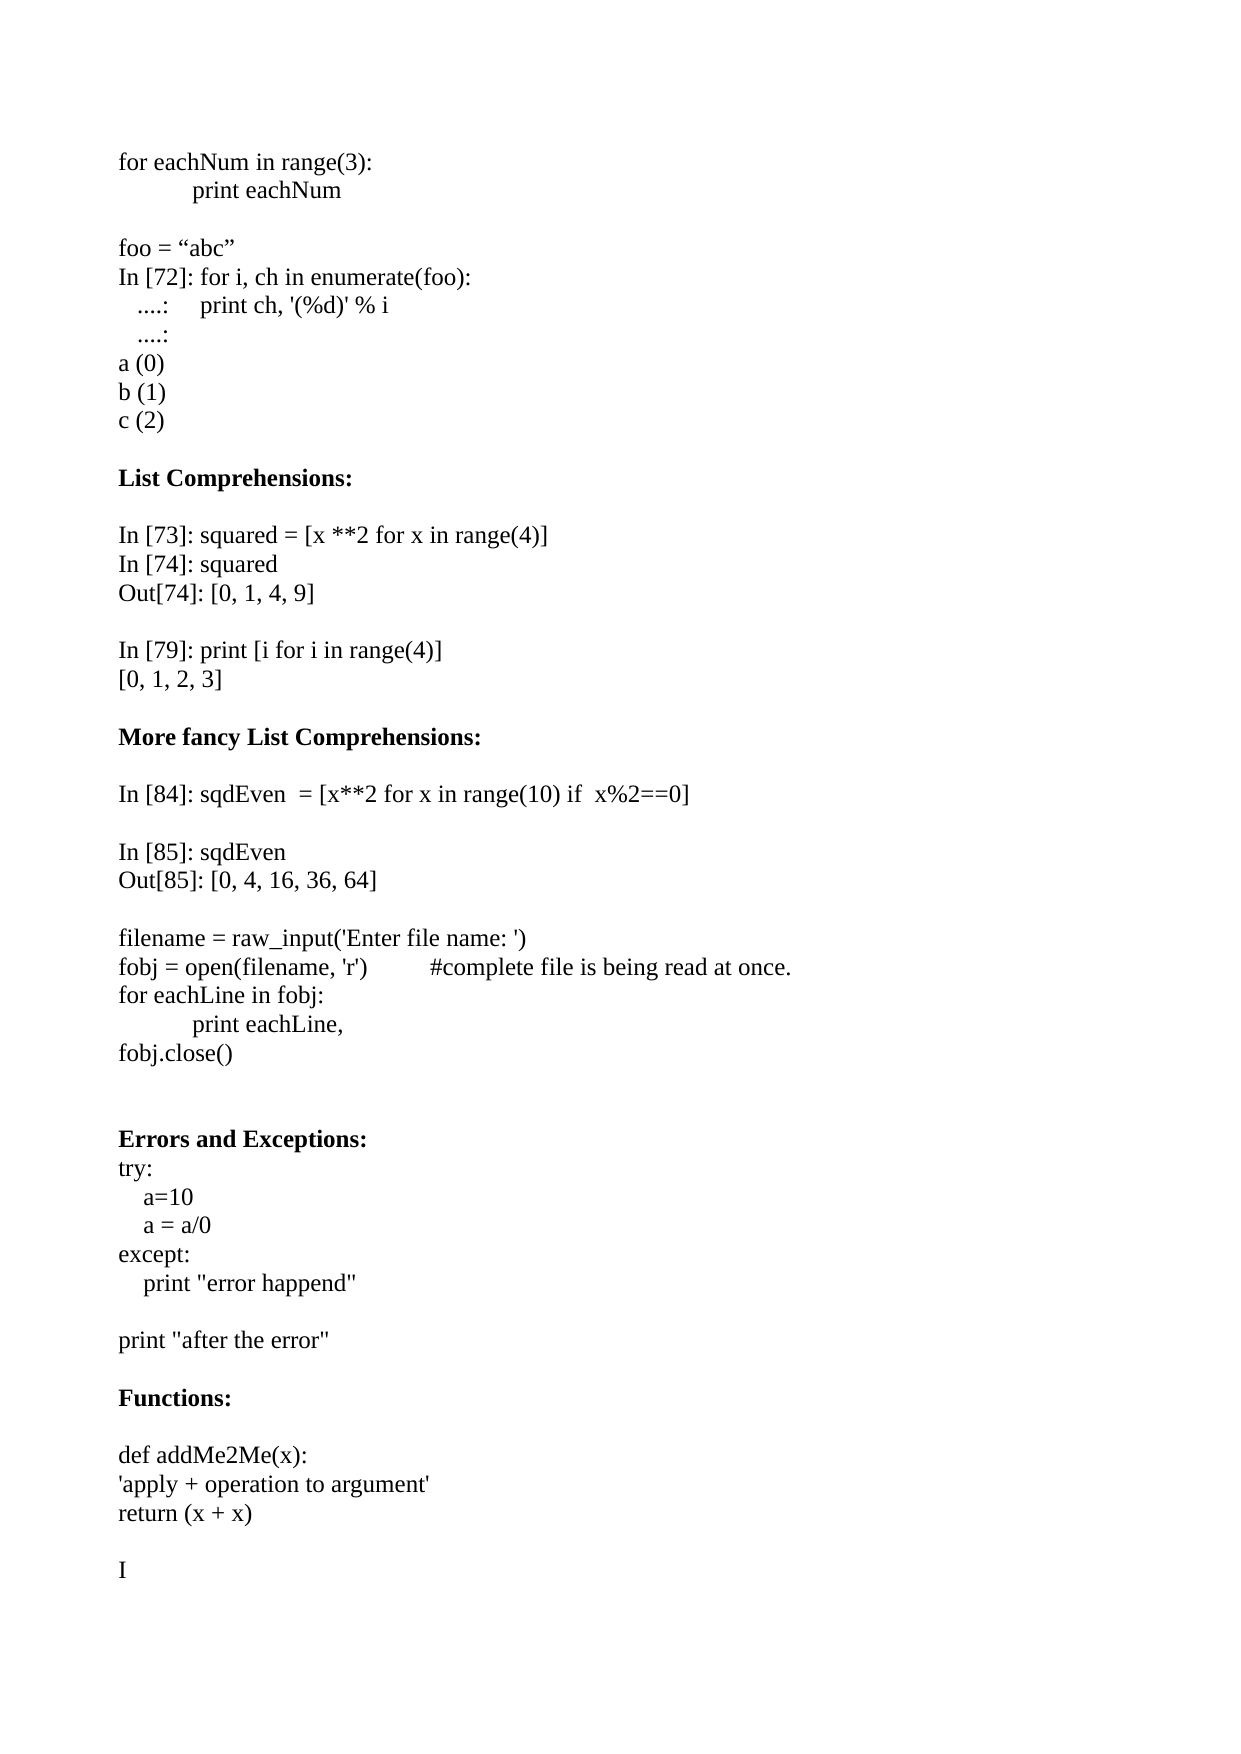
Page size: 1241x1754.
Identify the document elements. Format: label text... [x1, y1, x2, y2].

text foo = “abc” [118, 233, 1122, 262]
text In [85]: sqdEven [118, 837, 1122, 866]
text try: [118, 1153, 1122, 1182]
text [0, 1, 2, 3] [118, 664, 1122, 693]
text except: [118, 1239, 1122, 1268]
text Out[74]: [0, 1, 4, 9] [118, 578, 1122, 607]
text In [84]: sqdEven = [x**2 for x in range(10) if x%2==0] [118, 779, 1122, 808]
text ....: [118, 319, 1122, 348]
text print "after the error" [118, 1326, 1122, 1354]
text print eachLine, [118, 1009, 1122, 1038]
text filename = raw_input('Enter file name: ') [118, 923, 1122, 952]
text a (0) [118, 348, 1122, 377]
text In [74]: squared [118, 549, 1122, 578]
text fobj.close() [118, 1038, 1122, 1067]
text Out[85]: [0, 4, 16, 36, 64] [118, 866, 1122, 894]
text In [79]: print [i for i in range(4)] [118, 636, 1122, 664]
text 'apply + operation to argument' [118, 1469, 1122, 1498]
text More fancy List Comprehensions: [118, 722, 1122, 751]
text c (2) [118, 406, 1122, 434]
text Functions: [118, 1383, 1122, 1412]
text List Comprehensions: [118, 463, 1122, 492]
text a=10 [118, 1182, 1122, 1211]
text Errors and Exceptions: [118, 1124, 1122, 1153]
text print "error happend" [118, 1268, 1122, 1297]
text return (x + x) [118, 1498, 1122, 1527]
text def addMe2Me(x): [118, 1441, 1122, 1469]
text for eachLine in fobj: [118, 981, 1122, 1009]
text In [73]: squared = [x **2 for x in range(4)] [118, 521, 1122, 549]
text b (1) [118, 377, 1122, 406]
text In [72]: for i, ch in enumerate(foo): [118, 262, 1122, 291]
text ....: print ch, '(%d)' % i [118, 291, 1122, 319]
text fobj = open(filename, 'r') #complete file is being read at once. [118, 952, 1122, 981]
text for eachNum in range(3): [118, 147, 1122, 176]
text a = a/0 [118, 1211, 1122, 1239]
text print eachNum [118, 176, 1122, 204]
text I [118, 1556, 1122, 1584]
